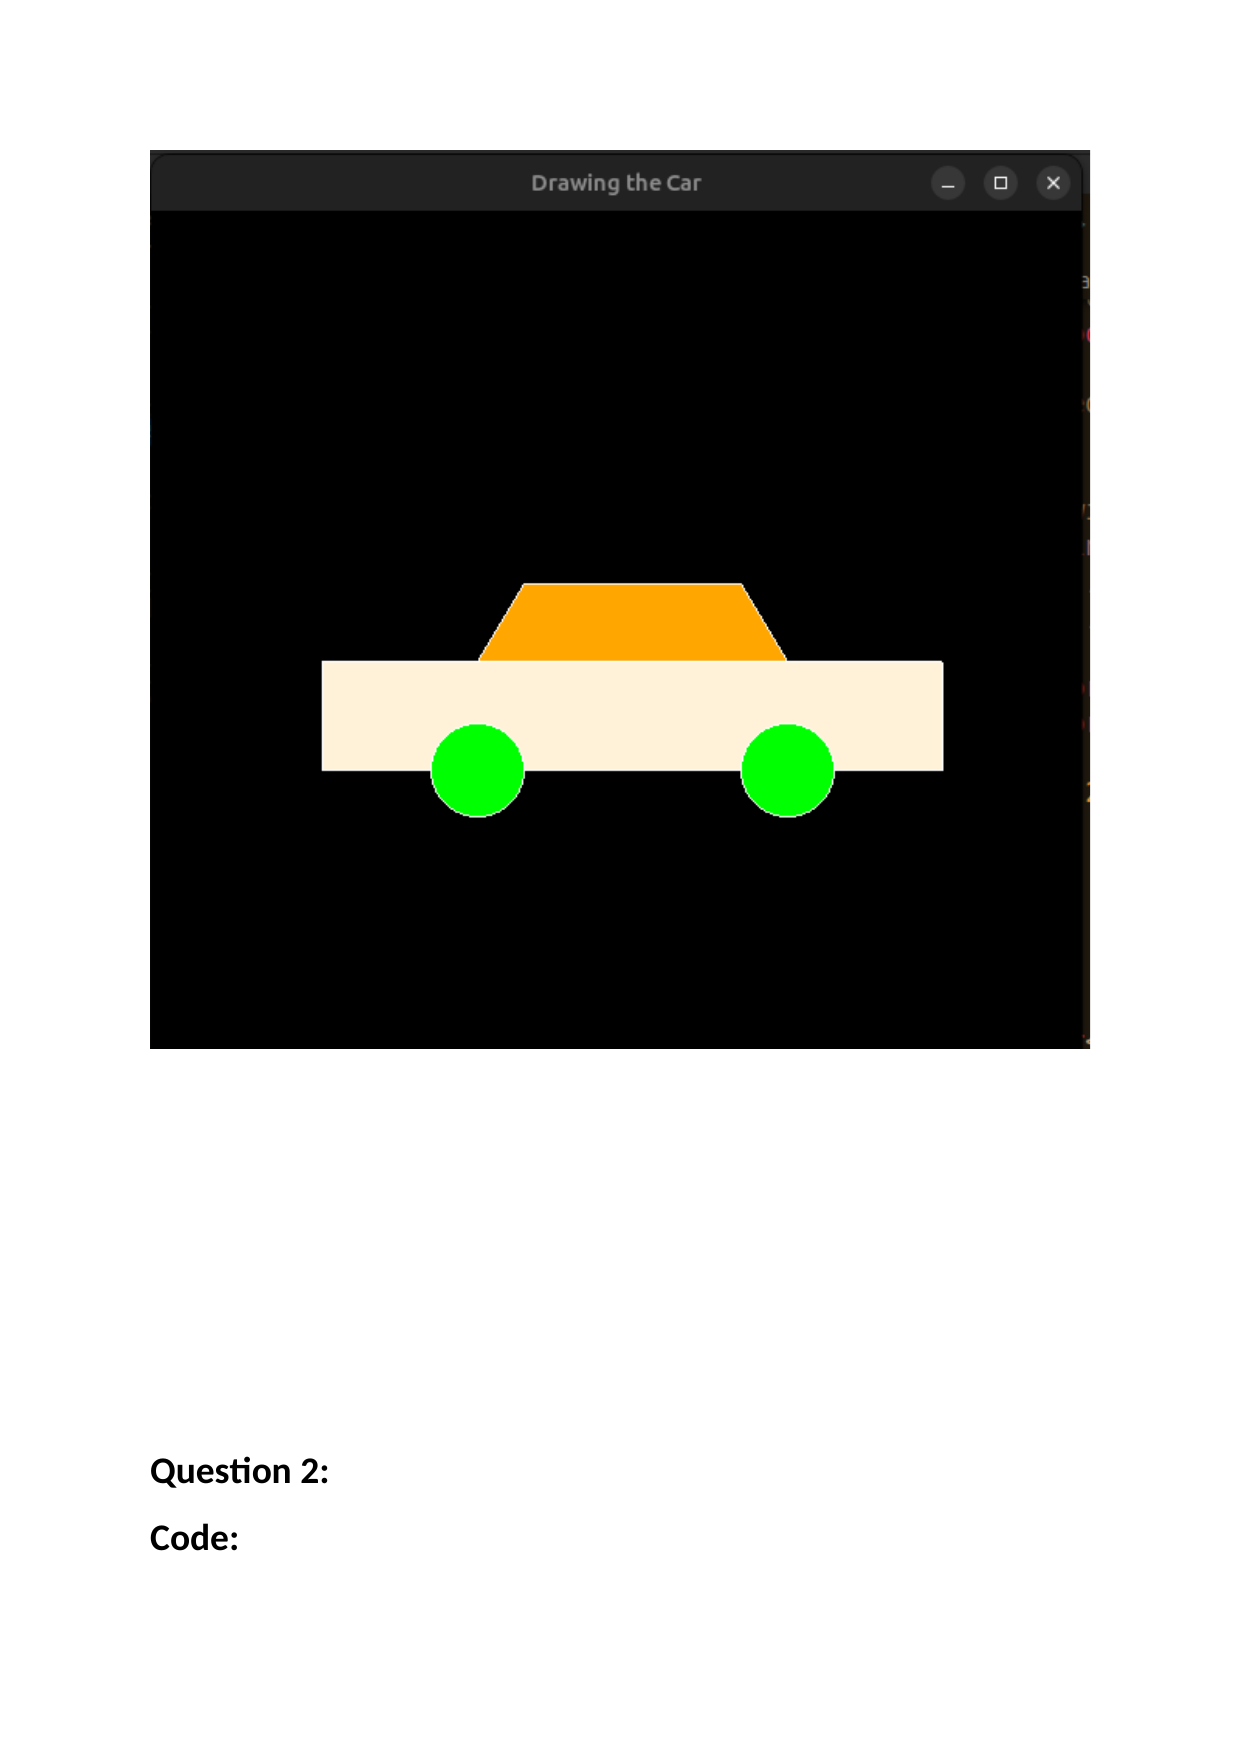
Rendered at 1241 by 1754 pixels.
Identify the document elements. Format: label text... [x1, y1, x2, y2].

text Code: [150, 1513, 1090, 1559]
text Question 2: [150, 1447, 1090, 1493]
picture [150, 150, 1091, 1049]
